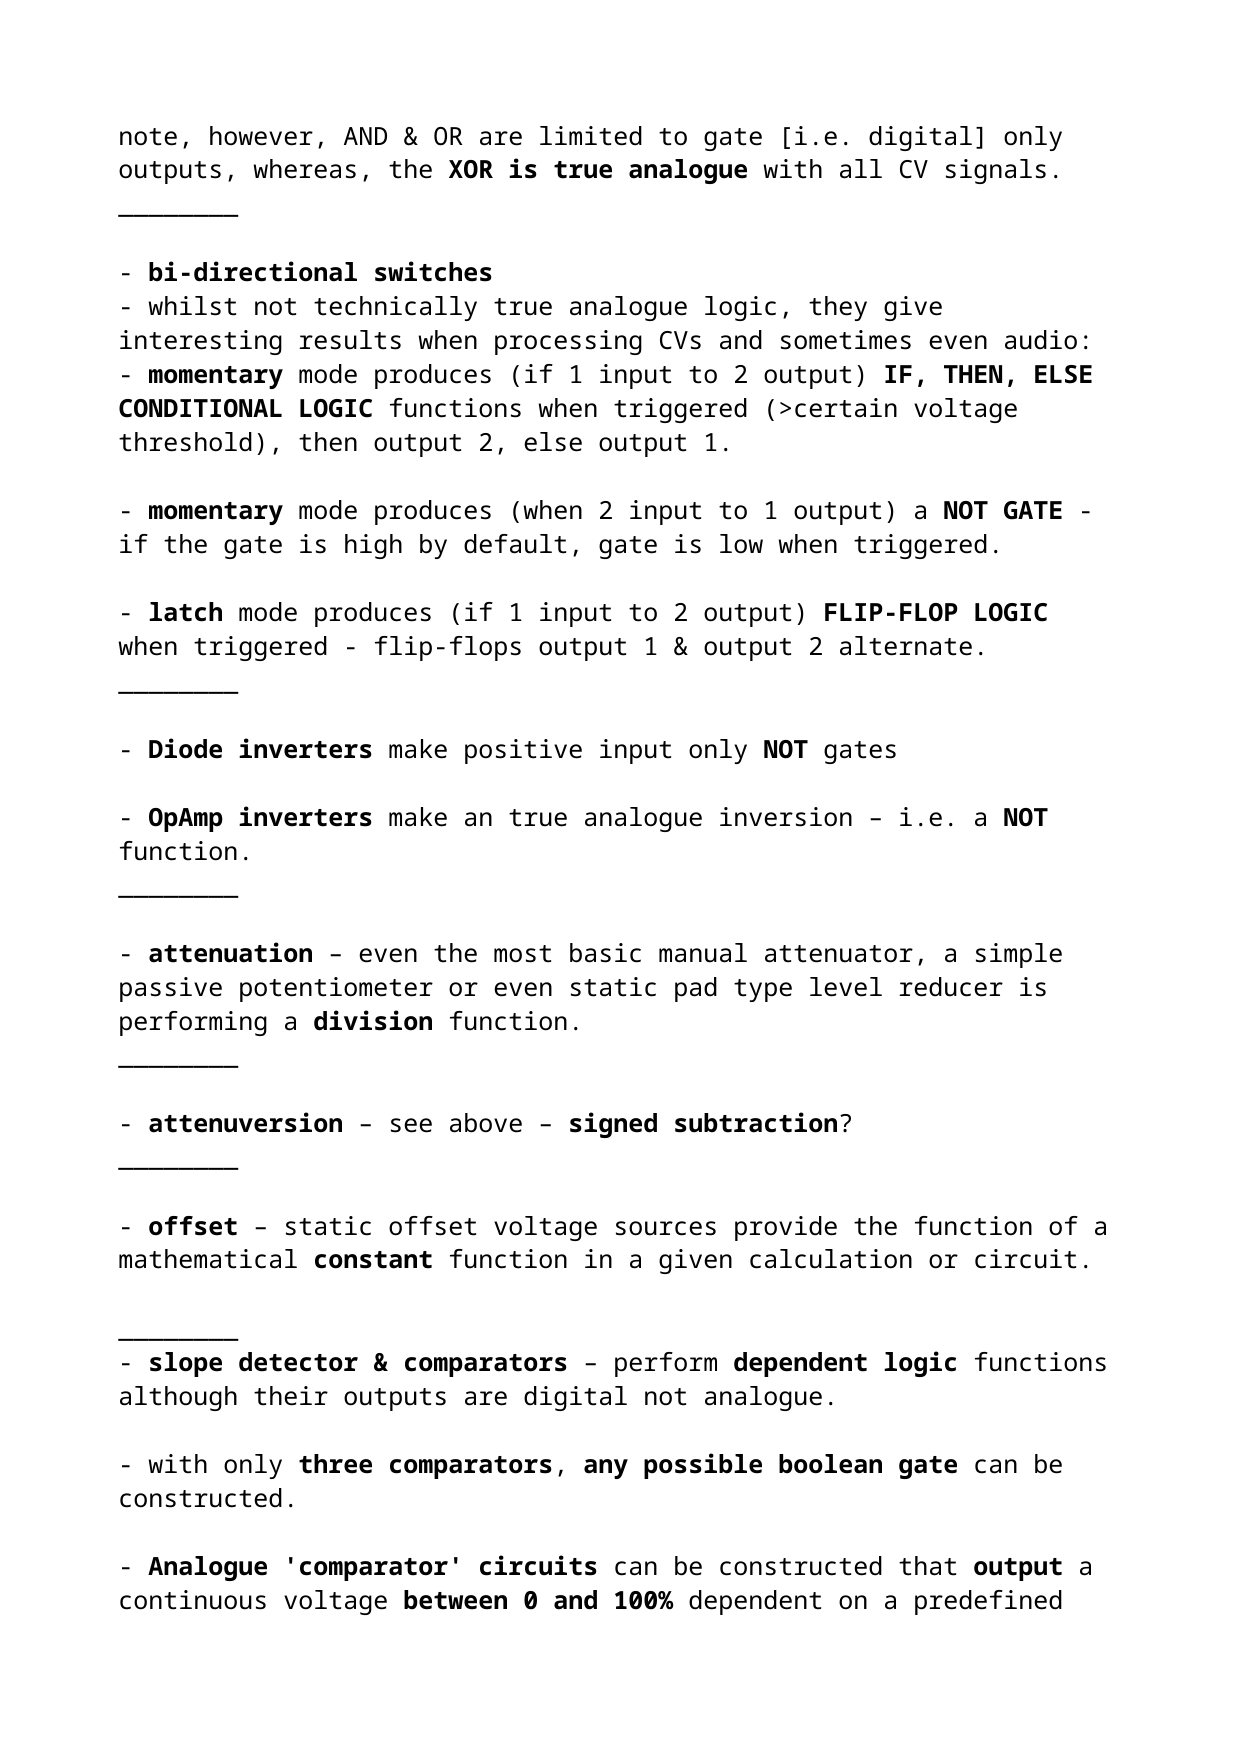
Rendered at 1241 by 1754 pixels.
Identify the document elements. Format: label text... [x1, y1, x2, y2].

text - with only three comparators, any possible boolean gate can be constructed. [118, 1447, 1122, 1515]
text - momentary mode produces (when 2 input to 1 output) a NOT GATE - if the gate is high by default, gate is low when triggered. [118, 493, 1122, 561]
text - offset – static offset voltage sources provide the function of a mathematical constant function in a given calculation or circuit. [118, 1208, 1122, 1276]
text - attenuation – even the most basic manual attenuator, a simple passive potentiometer or even static pad type level reducer is performing a division function. [118, 936, 1122, 1038]
text ________ [118, 1310, 1122, 1344]
text ________ [118, 186, 1122, 220]
text - whilst not technically true analogue logic, they give interesting results when processing CVs and sometimes even audio: [118, 288, 1122, 357]
text ________ [118, 663, 1122, 697]
text ________ [118, 1038, 1122, 1072]
text - OpAmp inverters make an true analogue inversion – i.e. a NOT function. [118, 799, 1122, 867]
text - slope detector & comparators – perform dependent logic functions although their outputs are digital not analogue. [118, 1344, 1122, 1412]
text - momentary mode produces (if 1 input to 2 output) IF, THEN, ELSE CONDITIONAL LOGIC functions when triggered (>certain voltage threshold), then output 2, else output 1. [118, 357, 1122, 459]
text - bi-directional switches [118, 254, 1122, 288]
text - attenuversion – see above – signed subtraction? [118, 1106, 1122, 1140]
text ________ [118, 1140, 1122, 1174]
text - Analogue 'comparator' circuits can be constructed that output a continuous voltage between 0 and 100% dependent on a predefined [118, 1549, 1122, 1617]
text ________ [118, 867, 1122, 902]
text - Diode inverters make positive input only NOT gates [118, 731, 1122, 765]
text note, however, AND & OR are limited to gate [i.e. digital] only outputs, whereas, the XOR is true analogue with all CV signals. [118, 118, 1122, 186]
text - latch mode produces (if 1 input to 2 output) FLIP-FLOP LOGIC when triggered - flip-flops output 1 & output 2 alternate. [118, 595, 1122, 663]
